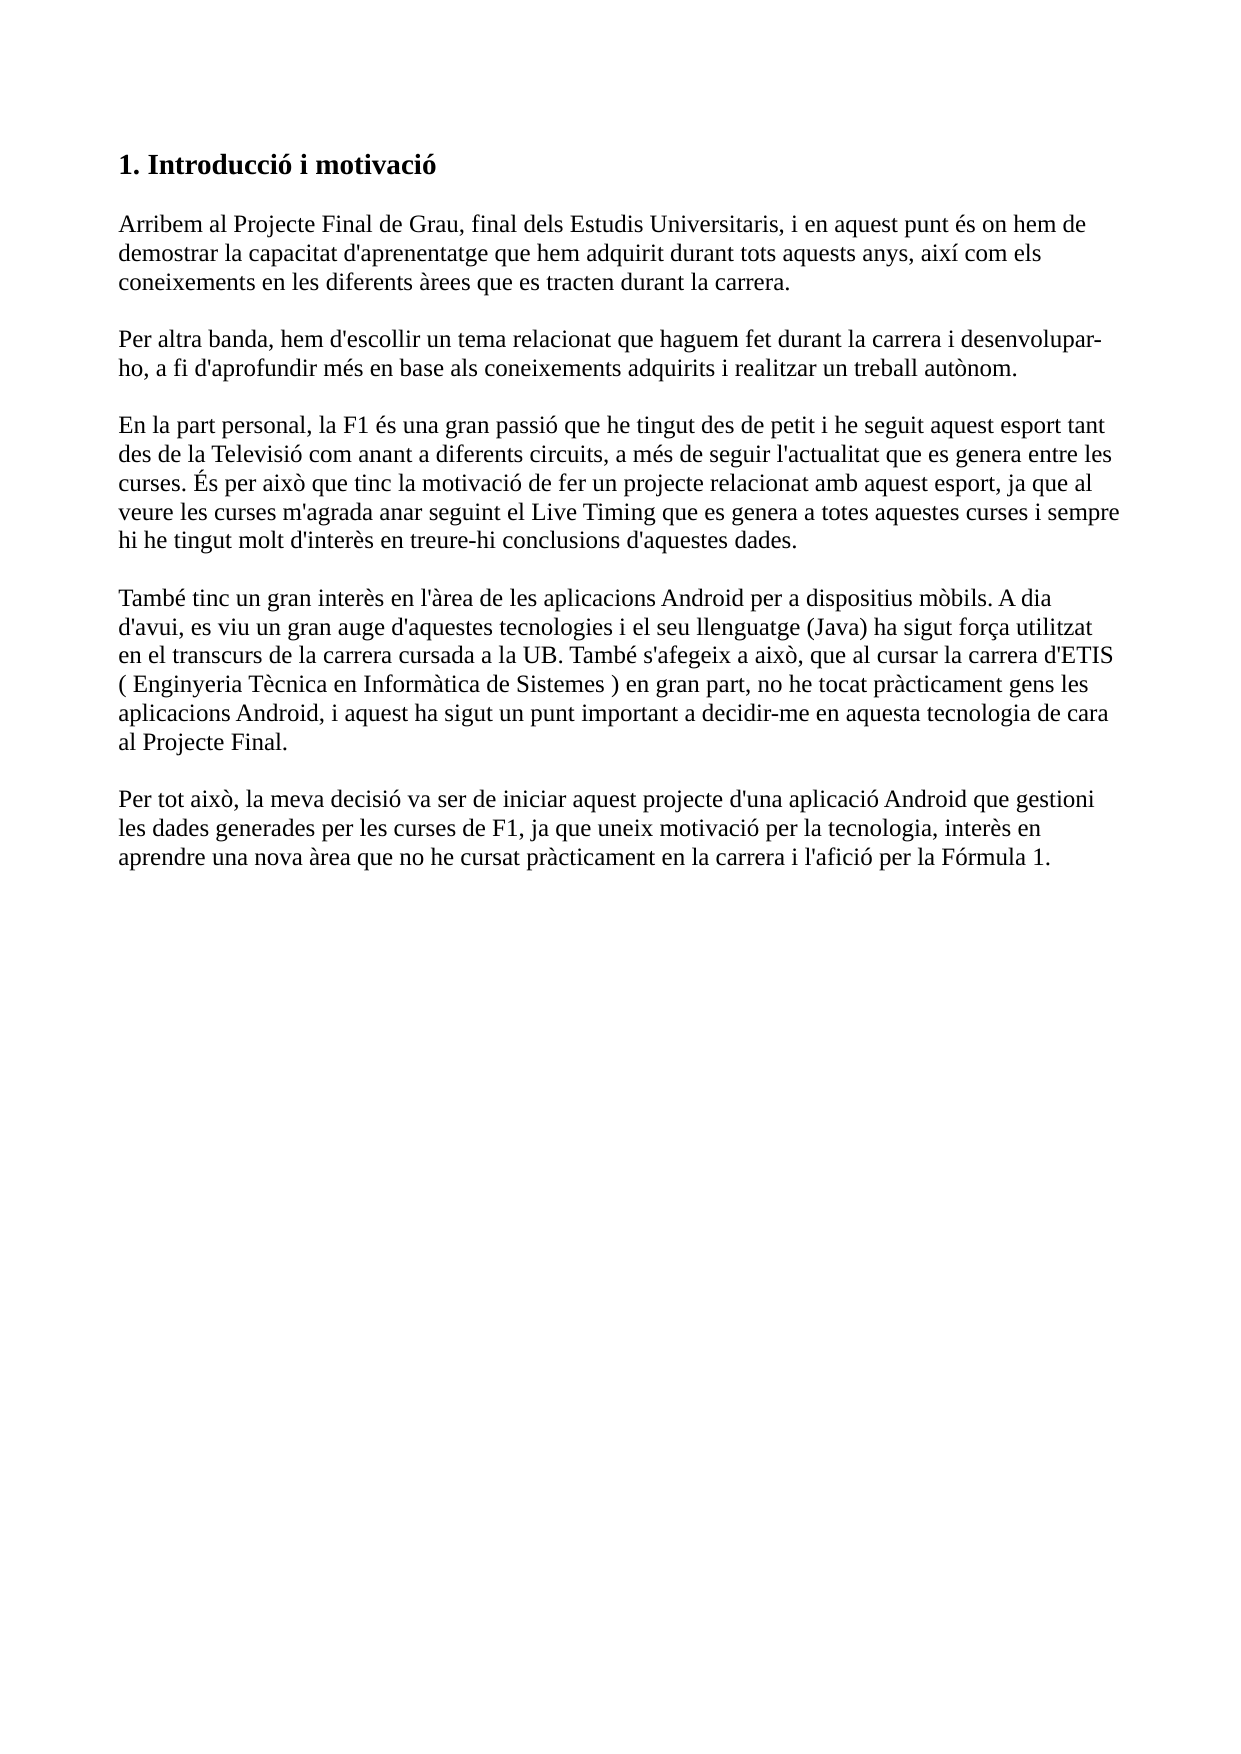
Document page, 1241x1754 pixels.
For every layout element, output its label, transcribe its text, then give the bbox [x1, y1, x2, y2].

text 1. Introducció i motivació [118, 147, 1122, 180]
text Per altra banda, hem d'escollir un tema relacionat que haguem fet durant la carrera i desenvolupar-ho, a fi d'aprofundir més en base als coneixements adquirits i realitzar un treball autònom. [118, 324, 1122, 382]
text Arribem al Projecte Final de Grau, final dels Estudis Universitaris, i en aquest punt és on hem de demostrar la capacitat d'aprenentatge que hem adquirit durant tots aquests anys, així com els coneixements en les diferents àrees que es tracten durant la carrera. [118, 209, 1122, 295]
text En la part personal, la F1 és una gran passió que he tingut des de petit i he seguit aquest esport tant des de la Televisió com anant a diferents circuits, a més de seguir l'actualitat que es genera entre les curses. És per això que tinc la motivació de fer un projecte relacionat amb aquest esport, ja que al veure les curses m'agrada anar seguint el Live Timing que es genera a totes aquestes curses i sempre hi he tingut molt d'interès en treure-hi conclusions d'aquestes dades. [118, 410, 1122, 554]
text També tinc un gran interès en l'àrea de les aplicacions Android per a dispositius mòbils. A dia d'avui, es viu un gran auge d'aquestes tecnologies i el seu llenguatge (Java) ha sigut força utilitzat en el transcurs de la carrera cursada a la UB. També s'afegeix a això, que al cursar la carrera d'ETIS ( Enginyeria Tècnica en Informàtica de Sistemes ) en gran part, no he tocat pràcticament gens les aplicacions Android, i aquest ha sigut un punt important a decidir-me en aquesta tecnologia de cara al Projecte Final. [118, 583, 1122, 755]
text Per tot això, la meva decisió va ser de iniciar aquest projecte d'una aplicació Android que gestioni les dades generades per les curses de F1, ja que uneix motivació per la tecnologia, interès en aprendre una nova àrea que no he cursat pràcticament en la carrera i l'afició per la Fórmula 1. [118, 784, 1122, 870]
